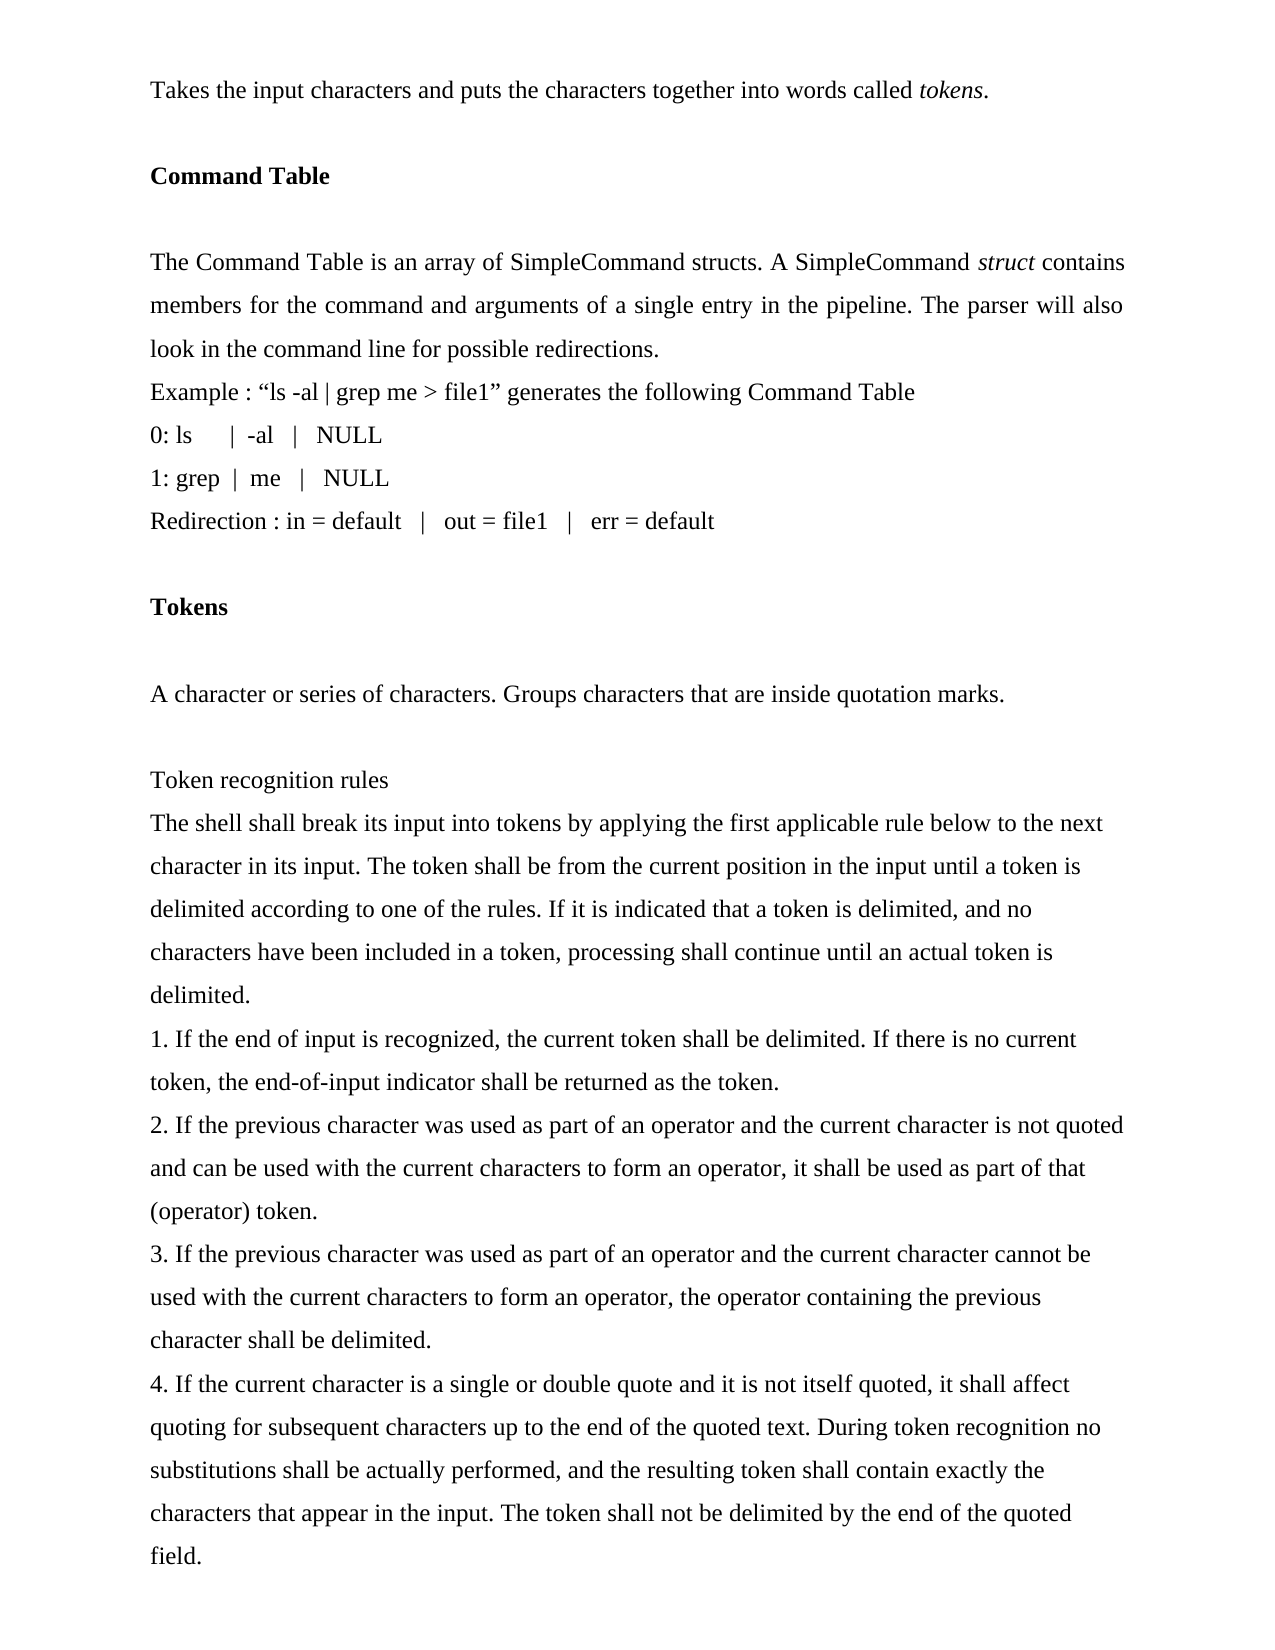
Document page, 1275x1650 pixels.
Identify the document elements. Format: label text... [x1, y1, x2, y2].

text The Command Table is an array of SimpleCommand structs. A SimpleCommand struct contains members for the command and arguments of a single entry in the pipeline. The parser will also look in the command line for possible redirections. [150, 247, 1125, 362]
text 4. If the current character is a single or double quote and it is not itself quoted, it shall affect quoting for subsequent characters up to the end of the quoted text. During token recognition no substitutions shall be actually performed, and the resulting token shall contain exactly the characters that appear in the input. The token shall not be delimited by the end of the quoted field. [150, 1369, 1125, 1570]
text 1. If the end of input is recognized, the current token shall be delimited. If there is no current token, the end-of-input indicator shall be returned as the token. [150, 1024, 1125, 1096]
text Tokens [150, 592, 1125, 621]
text Takes the input characters and puts the characters together into words called tokens. [150, 75, 1125, 104]
text Token recognition rules [150, 765, 1125, 794]
text 2. If the previous character was used as part of an operator and the current character is not quoted and can be used with the current characters to form an operator, it shall be used as part of that (operator) token. [150, 1110, 1125, 1225]
text 0: ls | -al | NULL [150, 420, 1125, 449]
text The shell shall break its input into tokens by applying the first applicable rule below to the next character in its input. The token shall be from the current position in the input until a token is delimited according to one of the rules. If it is indicated that a token is delimited, and no characters have been included in a token, processing shall continue until an actual token is delimited. [150, 808, 1125, 1009]
text A character or series of characters. Groups characters that are inside quotation marks. [150, 679, 1125, 707]
text Example : “ls -al | grep me > file1” generates the following Command Table [150, 377, 1125, 406]
text Command Table [150, 161, 1125, 190]
text 1: grep | me | NULL [150, 463, 1125, 492]
text Redirection : in = default | out = file1 | err = default [150, 506, 1125, 535]
text 3. If the previous character was used as part of an operator and the current character cannot be used with the current characters to form an operator, the operator containing the previous character shall be delimited. [150, 1239, 1125, 1354]
